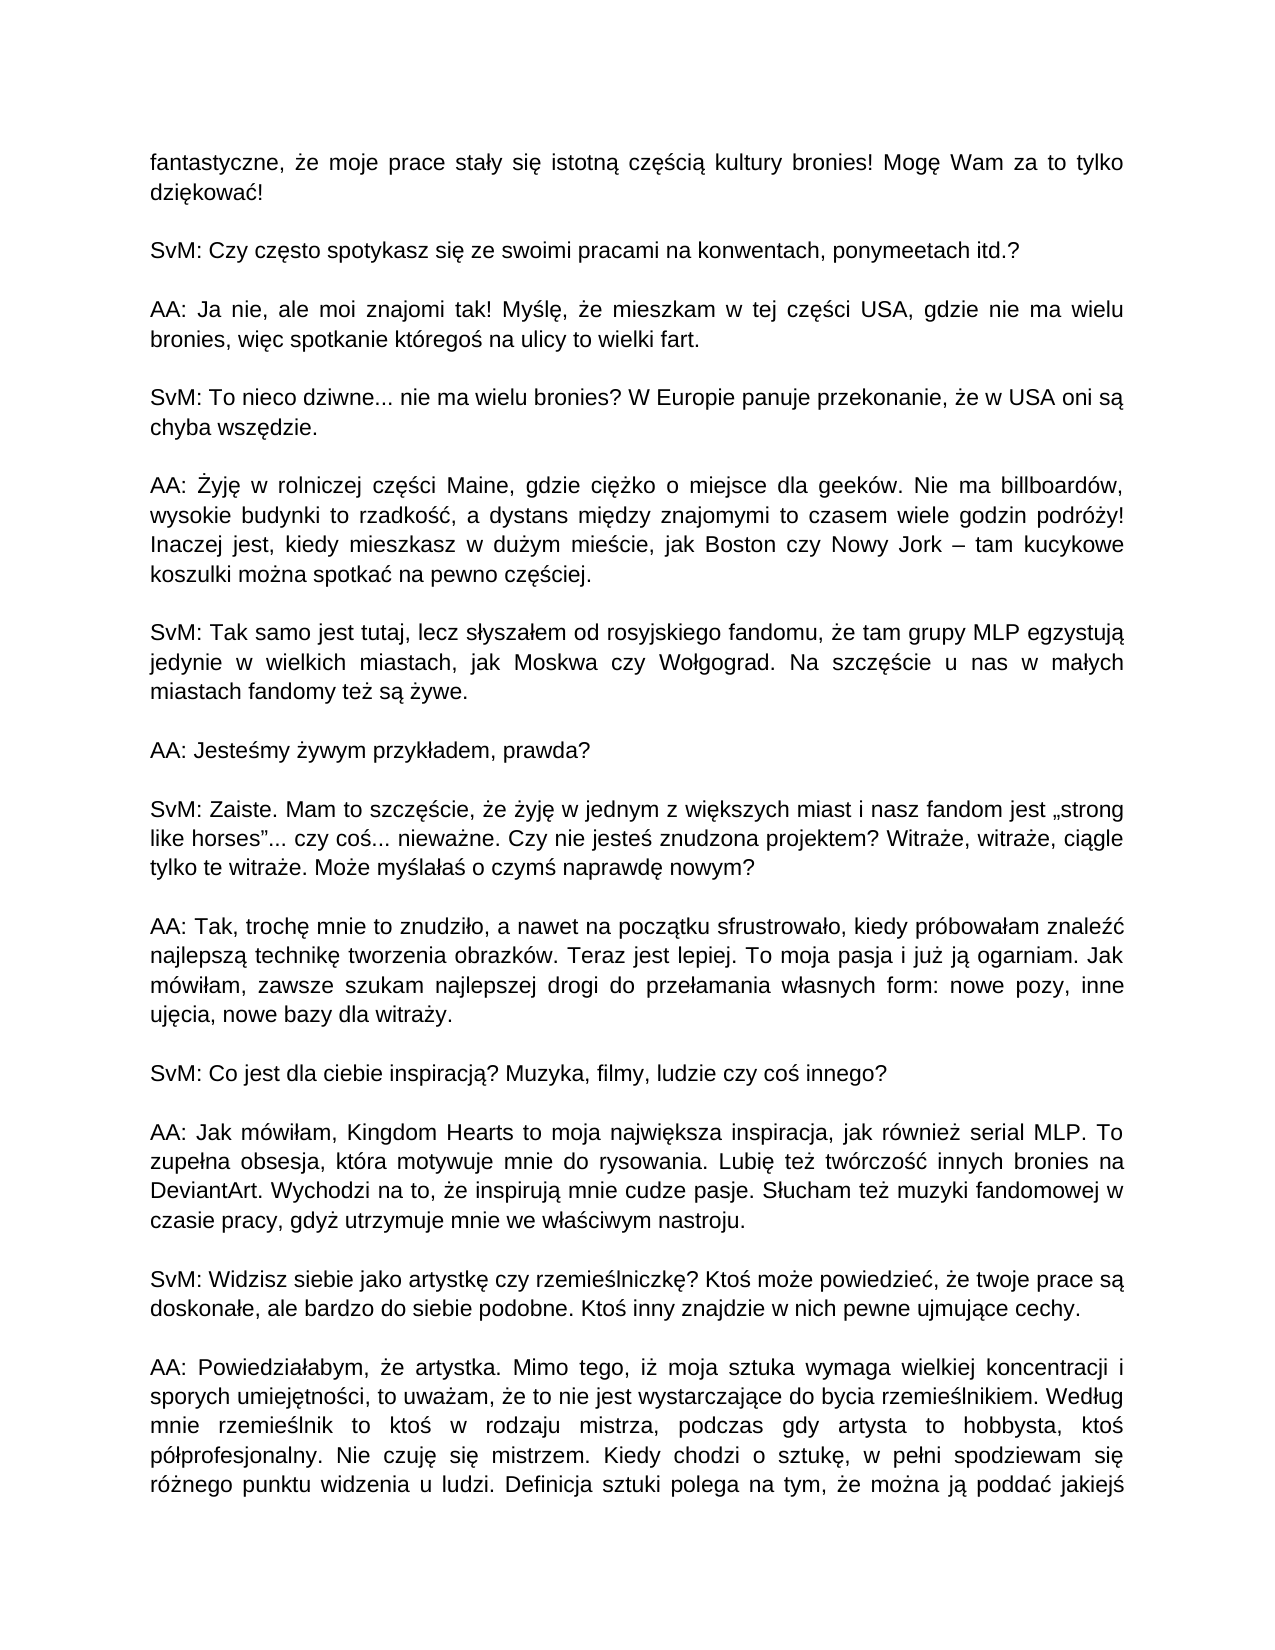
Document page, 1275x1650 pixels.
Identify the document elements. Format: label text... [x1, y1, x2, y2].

text AA: Jak mówiłam, Kingdom Hearts to moja największa inspiracja, jak również serial MLP. To zupełna obsesja, która motywuje mnie do rysowania. Lubię też twórczość innych bronies na DeviantArt. Wychodzi na to, że inspirują mnie cudze pasje. Słucham też muzyki fandomowej w czasie pracy, gdyż utrzymuje mnie we właściwym nastroju. [150, 1119, 1125, 1233]
text SvM: Co jest dla ciebie inspiracją? Muzyka, filmy, ludzie czy coś innego? [150, 1061, 1125, 1086]
text AA: Żyję w rolniczej części Maine, gdzie ciężko o miejsce dla geeków. Nie ma billboardów, wysokie budynki to rzadkość, a dystans między znajomymi to czasem wiele godzin podróży! Inaczej jest, kiedy mieszkasz w dużym mieście, jak Boston czy Nowy Jork – tam kucykowe koszulki można spotkać na pewno częściej. [150, 473, 1125, 587]
text SvM: Zaiste. Mam to szczęście, że żyję w jednym z większych miast i nasz fandom jest „strong like horses”... czy coś... nieważne. Czy nie jesteś znudzona projektem? Witraże, witraże, ciągle tylko te witraże. Może myślałaś o czymś naprawdę nowym? [150, 796, 1125, 881]
text fantastyczne, że moje prace stały się istotną częścią kultury bronies! Mogę Wam za to tylko dziękować! [150, 150, 1125, 205]
text SvM: Tak samo jest tutaj, lecz słyszałem od rosyjskiego fandomu, że tam grupy MLP egzystują jedynie w wielkich miastach, jak Moskwa czy Wołgograd. Na szczęście u nas w małych miastach fandomy też są żywe. [150, 620, 1125, 704]
text SvM: Widzisz siebie jako artystkę czy rzemieślniczkę? Ktoś może powiedzieć, że twoje prace są doskonałe, ale bardzo do siebie podobne. Ktoś inny znajdzie w nich pewne ujmujące cechy. [150, 1266, 1125, 1321]
text AA: Tak, trochę mnie to znudziło, a nawet na początku sfrustrowało, kiedy próbowałam znaleźć najlepszą technikę tworzenia obrazków. Teraz jest lepiej. To moja pasja i już ją ogarniam. Jak mówiłam, zawsze szukam najlepszej drogi do przełamania własnych form: nowe pozy, inne ujęcia, nowe bazy dla witraży. [150, 914, 1125, 1027]
text SvM: To nieco dziwne... nie ma wielu bronies? W Europie panuje przekonanie, że w USA oni są chyba wszędzie. [150, 385, 1125, 440]
text AA: Jesteśmy żywym przykładem, prawda? [150, 737, 1125, 763]
text AA: Ja nie, ale moi znajomi tak! Myślę, że mieszkam w tej części USA, gdzie nie ma wielu bronies, więc spotkanie któregoś na ulicy to wielki fart. [150, 297, 1125, 352]
text SvM: Czy często spotykasz się ze swoimi pracami na konwentach, ponymeetach itd.? [150, 238, 1125, 264]
text AA: Powiedziałabym, że artystka. Mimo tego, iż moja sztuka wymaga wielkiej koncentracji i sporych umiejętności, to uważam, że to nie jest wystarczające do bycia rzemieślnikiem. Według mnie rzemieślnik to ktoś w rodzaju mistrza, podczas gdy artysta to hobbysta, ktoś półprofesjonalny. Nie czuję się mistrzem. Kiedy chodzi o sztukę, w pełni spodziewam się różnego punktu widzenia u ludzi. Definicja sztuki polega na tym, że można ją poddać jakiejś [150, 1354, 1125, 1497]
